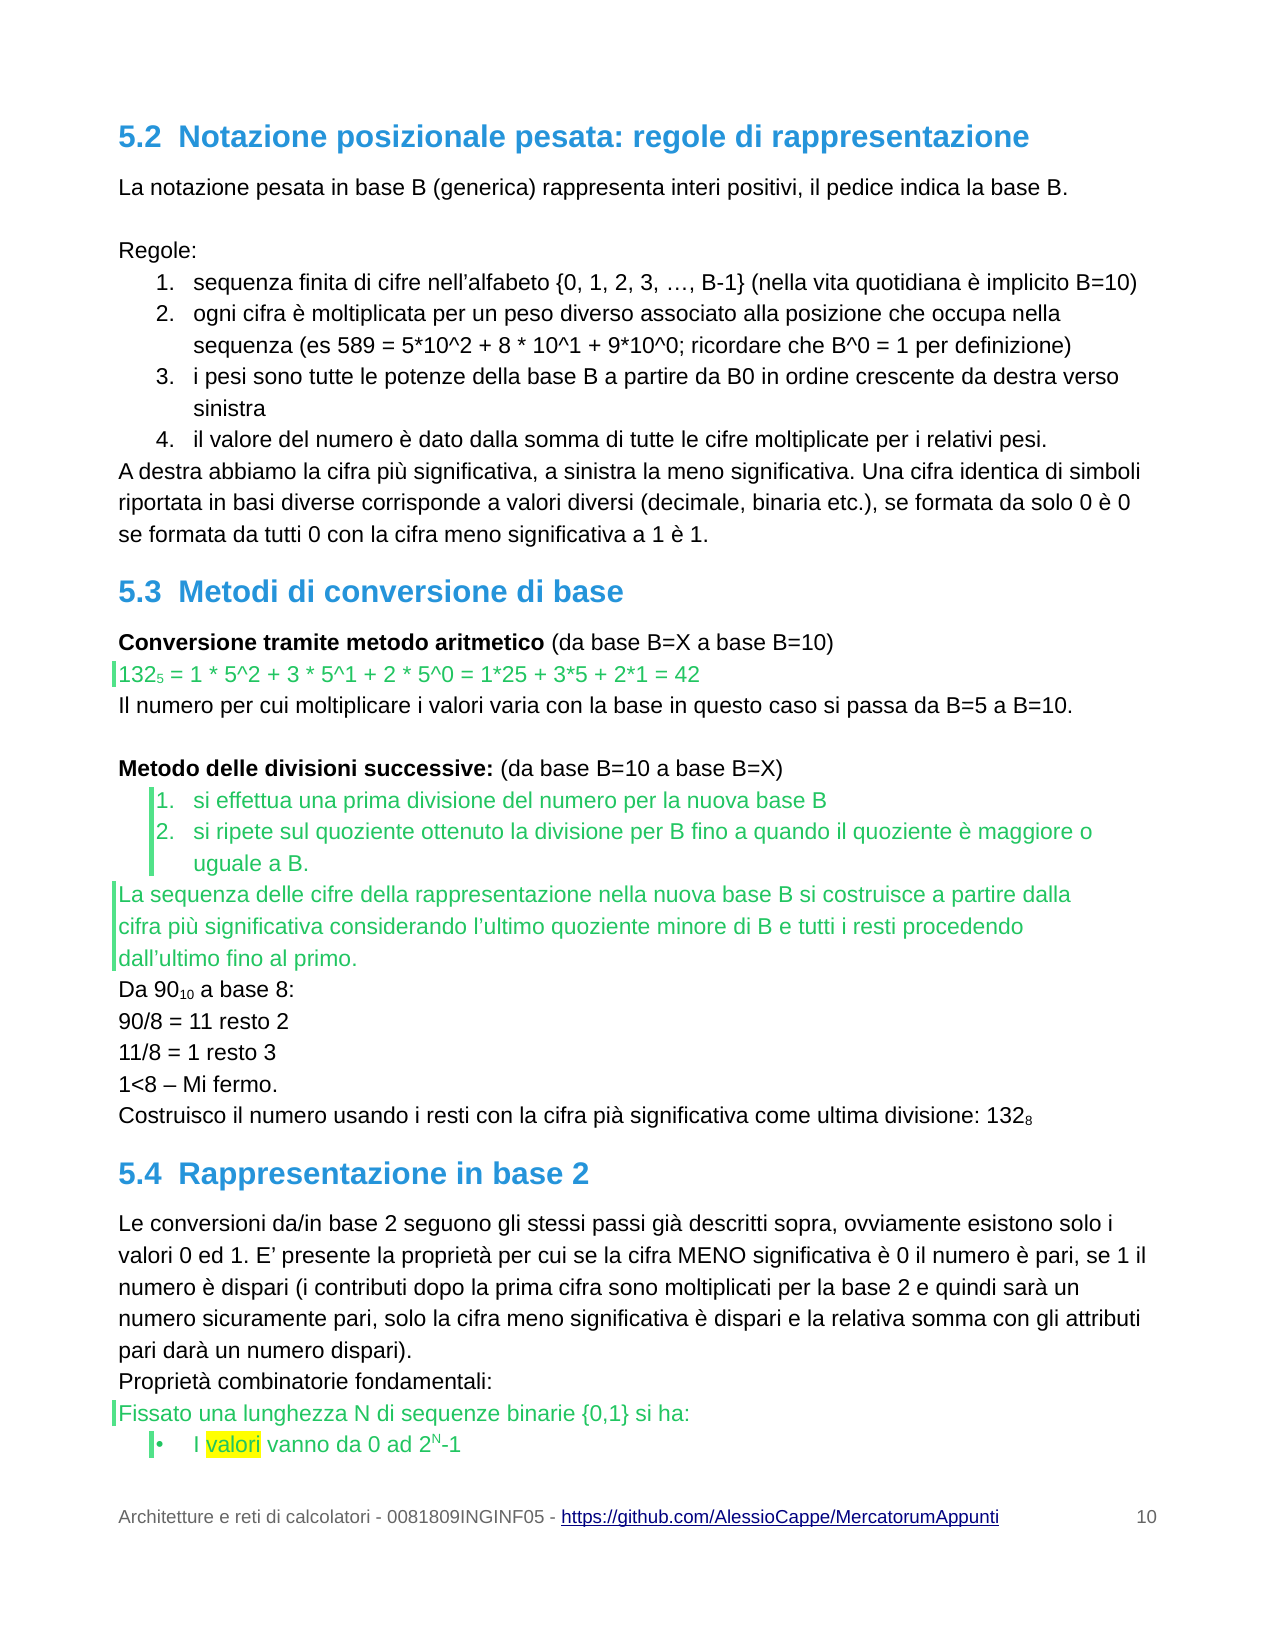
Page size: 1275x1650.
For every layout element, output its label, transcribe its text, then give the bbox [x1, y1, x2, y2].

text Proprietà combinatorie fondamentali: [118, 1368, 1157, 1394]
list sinistra [156, 395, 1157, 421]
list si ripete sul quoziente ottenuto la divisione per B fino a quando il quoziente è maggiore o uguale a B. [154, 818, 1157, 876]
text Il numero per cui moltiplicare i valori varia con la base in questo caso si passa da B=5 a B=10. [118, 692, 1157, 718]
text La sequenza delle cifre della rappresentazione nella nuova base B si costruisce a partire dalla [116, 881, 1157, 908]
list I valori vanno da 0 ad 2N-1 [154, 1431, 1157, 1458]
subtitle Metodi di conversione di base [118, 573, 1157, 609]
text Metodo delle divisioni successive: (da base B=10 a base B=X) [118, 755, 1157, 782]
list ogni cifra è moltiplicata per un peso diverso associato alla posizione che occupa nella sequenza (es 589 = 5*10^2 + 8 * 10^1 + 9*10^0; ricordare che B^0 = 1 per definizione) [156, 300, 1157, 358]
list si effettua una prima divisione del numero per la nuova base B [154, 787, 1157, 813]
list il valore del numero è dato dalla somma di tutte le cifre moltiplicate per i relativi pesi. [156, 426, 1157, 453]
text 11/8 = 1 resto 3 [118, 1039, 1157, 1066]
text La notazione pesata in base B (generica) rappresenta interi positivi, il pedice indica la base B. Regole: [118, 174, 1157, 263]
list i pesi sono tutte le potenze della base B a partire da B0 in ordine crescente da destra verso [156, 363, 1157, 389]
text Fissato una lunghezza N di sequenze binarie {0,1} si ha: [116, 1400, 1157, 1426]
text A destra abbiamo la cifra più significativa, a sinistra la meno significativa. Una cifra identica di simboli riportata in basi diverse corrisponde a valori diversi (decimale, binaria etc.), se formata da solo 0 è 0 se formata da tutti 0 con la cifra meno significativa a 1 è 1. [118, 458, 1157, 547]
text 1325 = 1 * 5^2 + 3 * 5^1 + 2 * 5^0 = 1*25 + 3*5 + 2*1 = 42 [116, 661, 1157, 687]
text 1<8 – Mi fermo. [118, 1071, 1157, 1097]
text cifra più significativa considerando l’ultimo quoziente minore di B e tutti i resti procedendo [116, 913, 1157, 939]
text 90/8 = 11 resto 2 [118, 1008, 1157, 1034]
list sequenza finita di cifre nell’alfabeto {0, 1, 2, 3, …, B-1} (nella vita quotidiana è implicito B=10) [156, 268, 1157, 295]
text Da 9010 a base 8: [118, 976, 1157, 1002]
text Costruisco il numero usando i resti con la cifra pià significativa come ultima divisione: 1328 [118, 1102, 1157, 1129]
text Conversione tramite metodo aritmetico (da base B=X a base B=10) [118, 629, 1157, 655]
text dall’ultimo fino al primo. [116, 944, 1157, 971]
subtitle Rappresentazione in base 2 [118, 1155, 1157, 1191]
text Le conversioni da/in base 2 seguono gli stessi passi già descritti sopra, ovviamente esistono solo i valori 0 ed 1. E’ presente la proprietà per cui se la cifra MENO significativa è 0 il numero è pari, se 1 il numero è dispari (i contributi dopo la prima cifra sono moltiplicati per la base 2 e quindi sarà un numero sicuramente pari, solo la cifra meno significativa è dispari e la relativa somma con gli attributi pari darà un numero dispari). [118, 1210, 1157, 1363]
subtitle Notazione posizionale pesata: regole di rappresentazione [118, 118, 1157, 154]
